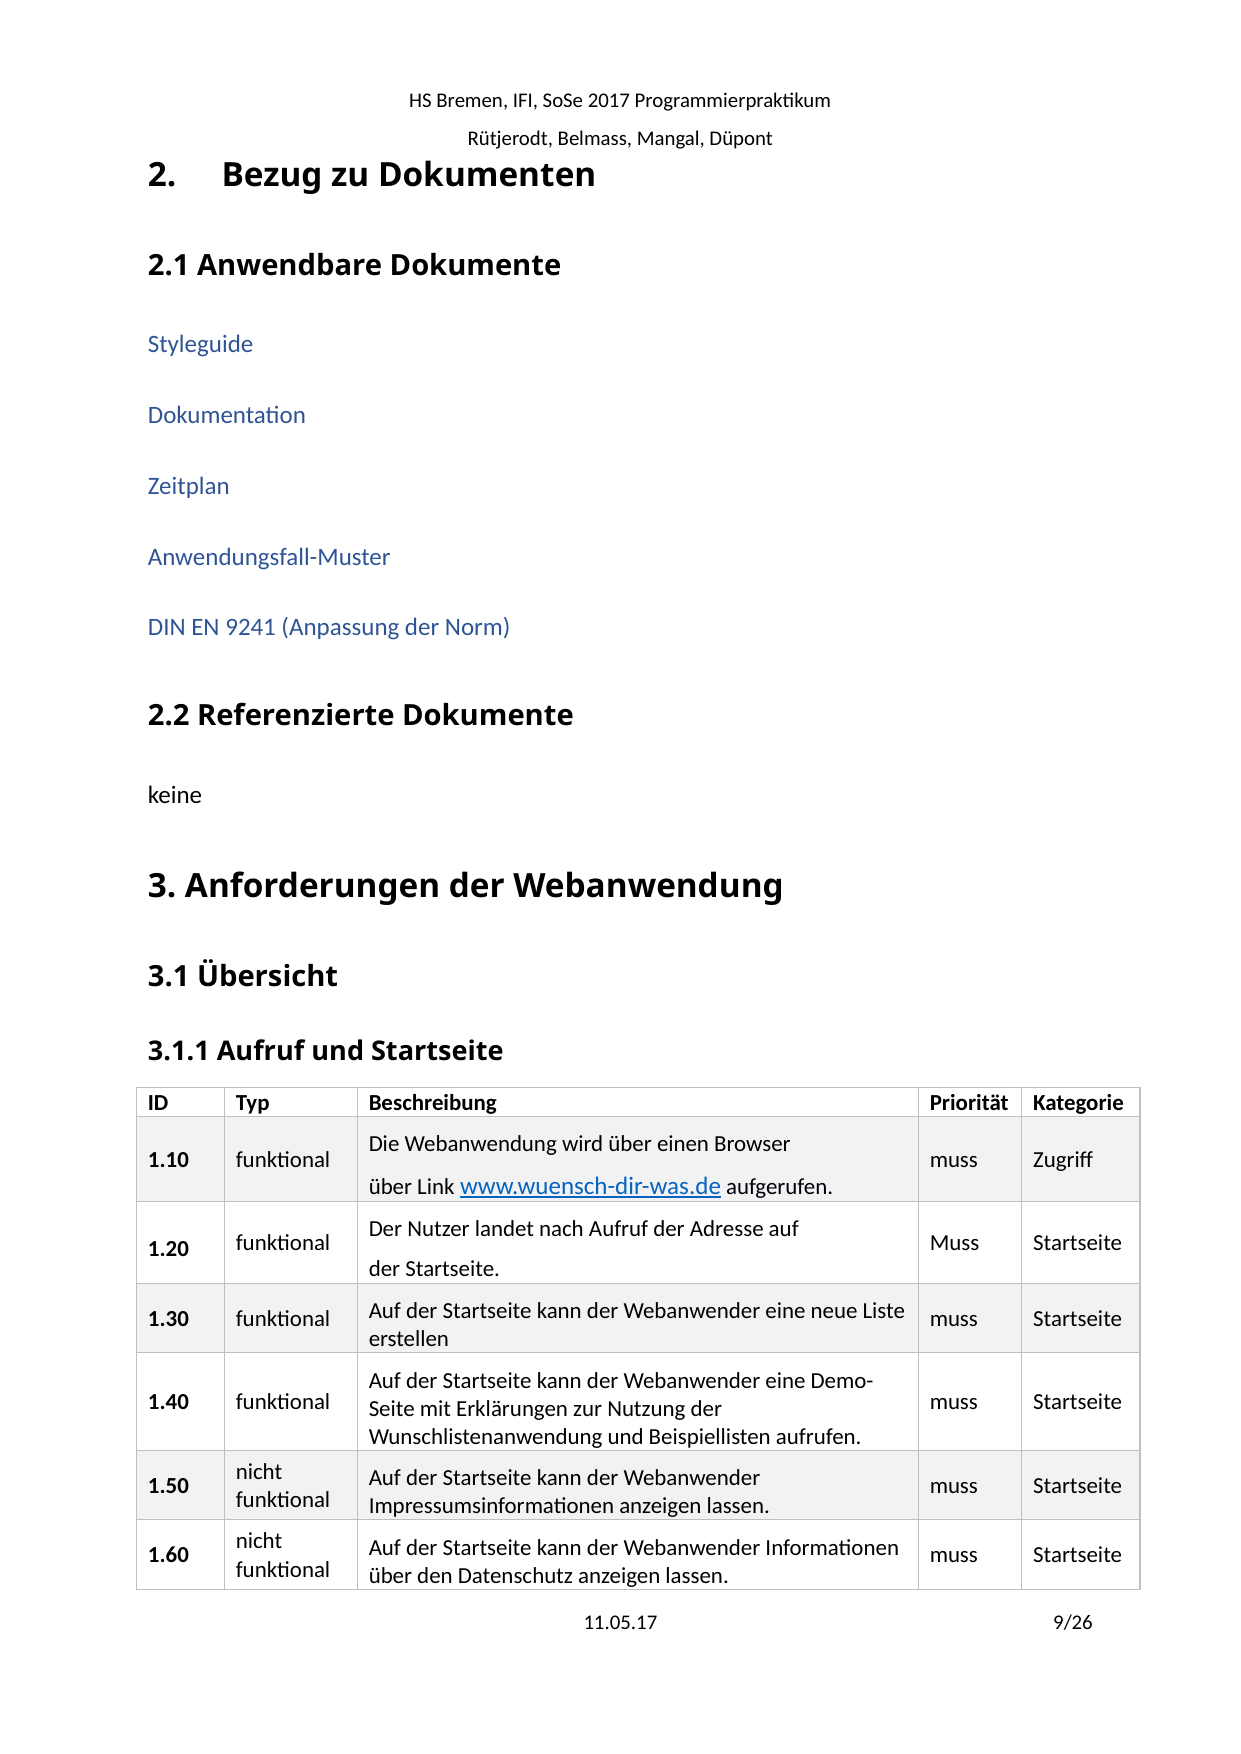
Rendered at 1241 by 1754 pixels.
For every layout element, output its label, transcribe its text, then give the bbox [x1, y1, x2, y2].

table_cell Zugriff [1022, 1117, 1139, 1201]
table_cell Der Nutzer landet nach Aufruf der Adresse auf der Startseite. [358, 1202, 918, 1283]
table_header Beschreibung [358, 1088, 918, 1116]
table_cell Auf der Startseite kann der Webanwender Impressumsinformationen anzeigen lassen. [358, 1451, 918, 1519]
table_cell muss [919, 1451, 1021, 1519]
table_cell Startseite [1022, 1202, 1139, 1283]
table_cell muss [919, 1353, 1021, 1450]
table_cell Die Webanwendung wird über einen Browser über Link www.wuensch-dir-was.de aufgerufen. [358, 1117, 918, 1201]
subtitle 2. Bezug zu Dokumenten [148, 151, 1093, 196]
table_cell Startseite [1022, 1451, 1139, 1519]
table_header Kategorie [1022, 1088, 1139, 1116]
subtitle 2.1 Anwendbare Dokumente [148, 244, 1093, 284]
table_cell funktional [225, 1202, 357, 1283]
text Anwendungsfall-Muster [148, 541, 1093, 571]
text DIN EN 9241 (Anpassung der Norm) [148, 611, 1093, 642]
subtitle 2.2 Referenzierte Dokumente [148, 694, 1093, 734]
table_cell Startseite [1022, 1520, 1139, 1589]
table_cell nicht funktional [225, 1451, 357, 1519]
table_cell muss [919, 1284, 1021, 1352]
table_cell Auf der Startseite kann der Webanwender eine Demo-Seite mit Erklärungen zur Nutzung der Wunschlistenanwendung und Beispiellisten aufrufen. [358, 1353, 918, 1450]
table_cell 1.60 [137, 1520, 224, 1589]
subtitle 3. Anforderungen der Webanwendung [148, 862, 1093, 908]
table_cell Startseite [1022, 1353, 1139, 1450]
table_cell Startseite [1022, 1284, 1139, 1352]
table_cell 1.50 [137, 1451, 224, 1519]
text keine [148, 779, 1093, 809]
table_cell Muss [919, 1202, 1021, 1283]
subtitle 3.1.1 Aufruf und Startseite [148, 1032, 1093, 1068]
table_cell 1.10 [137, 1117, 224, 1201]
text Dokumentation [148, 399, 1093, 430]
table_cell 1.40 [137, 1353, 224, 1450]
subtitle 3.1 Übersicht [148, 955, 1093, 995]
table_cell 1.20 [137, 1202, 224, 1283]
table_cell 1.30 [137, 1284, 224, 1352]
text Styleguide [148, 328, 1093, 359]
table_cell Auf der Startseite kann der Webanwender eine neue Liste erstellen [358, 1284, 918, 1352]
table_cell funktional [225, 1117, 357, 1201]
table_cell funktional [225, 1353, 357, 1450]
table_cell nicht funktional [225, 1520, 357, 1589]
table_cell funktional [225, 1284, 357, 1352]
table_cell muss [919, 1520, 1021, 1589]
table_header Priorität [919, 1088, 1021, 1116]
table_cell muss [919, 1117, 1021, 1201]
table_cell Auf der Startseite kann der Webanwender Informationen über den Datenschutz anzeigen lassen. [358, 1520, 918, 1589]
table_header ID [137, 1088, 224, 1116]
table_header Typ [225, 1088, 357, 1116]
text Zeitplan [148, 470, 1093, 500]
